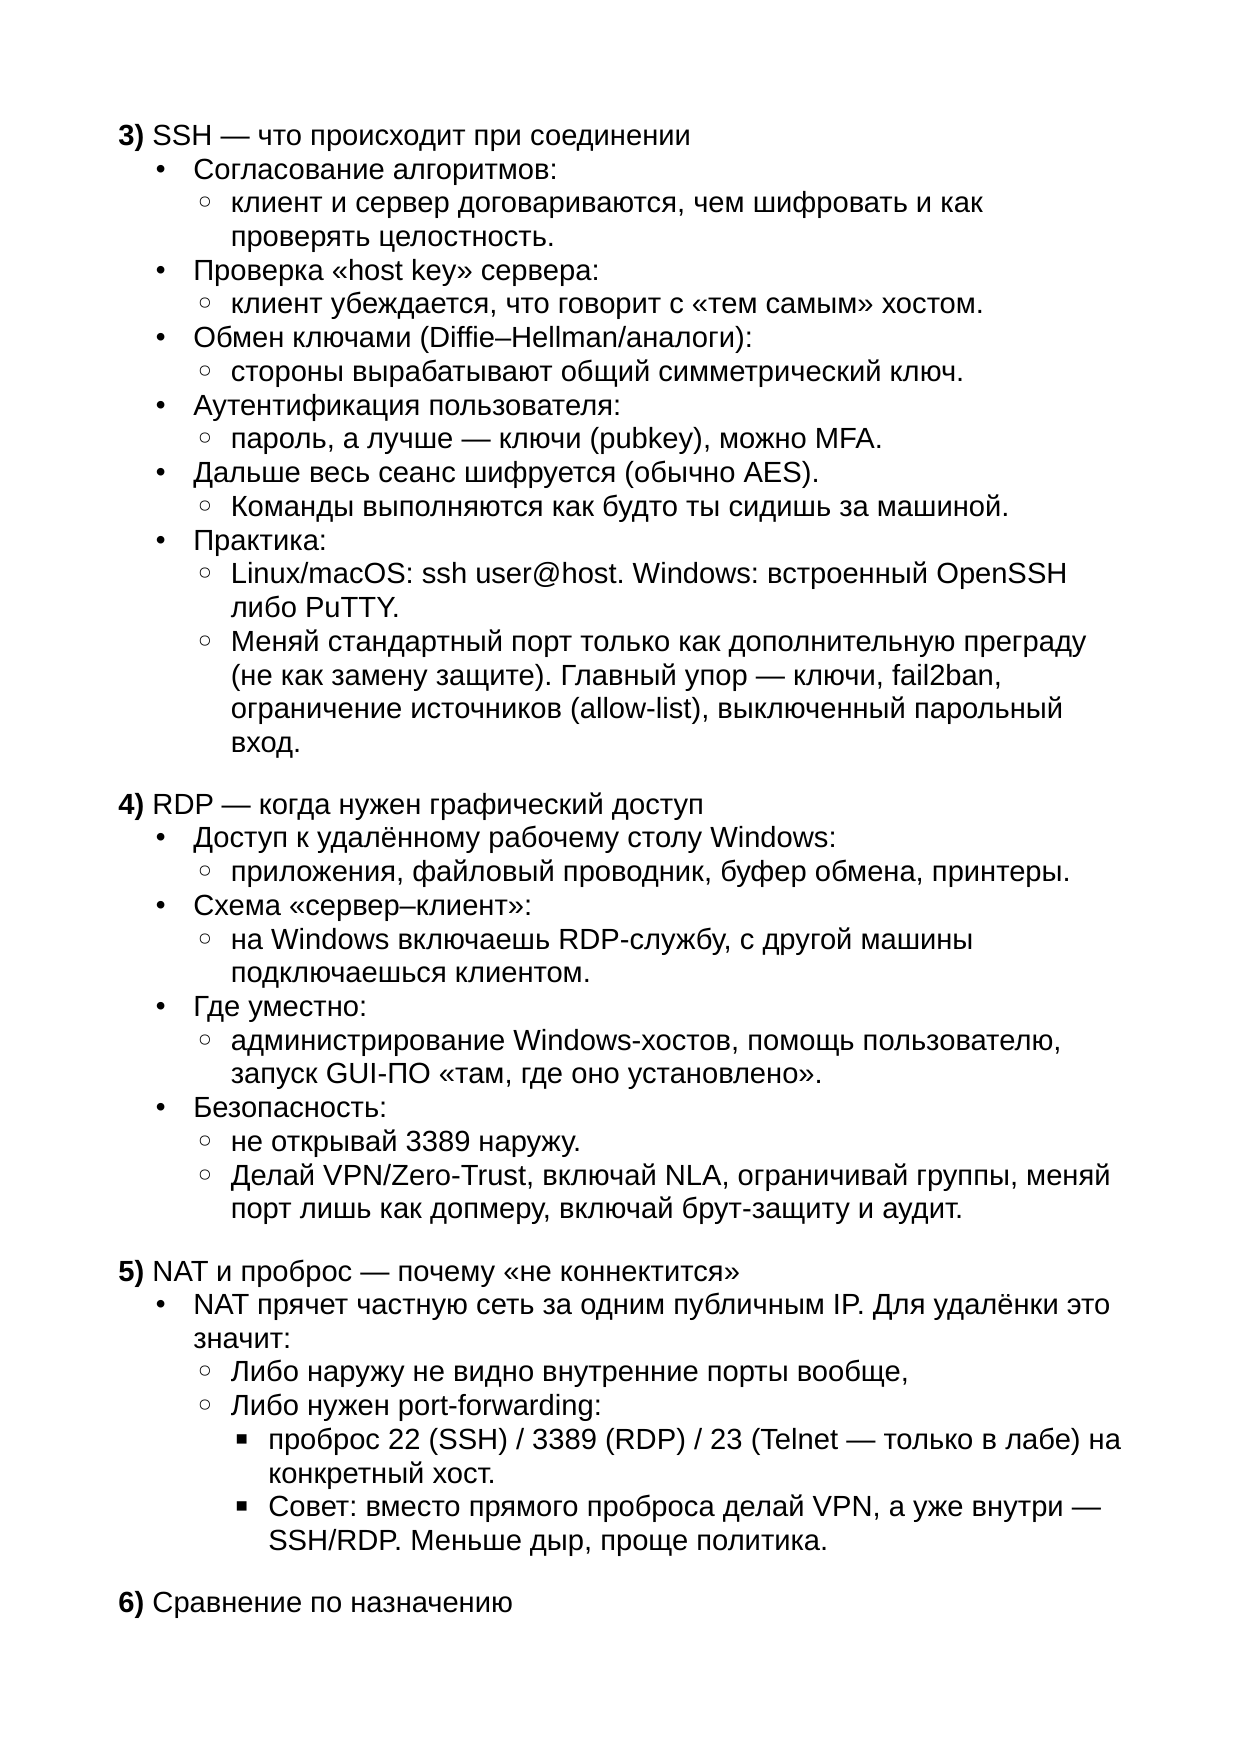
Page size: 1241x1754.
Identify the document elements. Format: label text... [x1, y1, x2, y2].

list не открывай 3389 наружу. [193, 1124, 1122, 1157]
list Делай VPN/Zero-Trust, включай NLA, ограничивай группы, меняй порт лишь как допмеру, включай брут-защиту и аудит. [193, 1157, 1122, 1225]
list Обмен ключами (Diffie–Hellman/аналоги): [156, 320, 1122, 354]
list Аутентификация пользователя: [156, 388, 1122, 421]
list Согласование алгоритмов: [156, 152, 1122, 185]
text 5) NAT и проброс — почему «не коннектится» [118, 1253, 1122, 1287]
list Доступ к удалённому рабочему столу Windows: [156, 820, 1122, 854]
text 3) SSH — что происходит при соединении [118, 118, 1122, 152]
list Либо наружу не видно внутренние порты вообще, [193, 1354, 1122, 1388]
list Где уместно: [156, 989, 1122, 1023]
list Проверка «host key» сервера: [156, 253, 1122, 286]
text 4) RDP — когда нужен графический доступ [118, 787, 1122, 820]
list Команды выполняются как будто ты сидишь за машиной. [193, 489, 1122, 523]
list NAT прячет частную сеть за одним публичным IP. Для удалёнки это значит: [156, 1287, 1122, 1354]
list на Windows включаешь RDP-службу, с другой машины подключаешься клиентом. [193, 922, 1122, 989]
text 6) Сравнение по назначению [118, 1585, 1122, 1619]
list пароль, а лучше — ключи (pubkey), можно MFA. [193, 421, 1122, 455]
list Схема «сервер–клиент»: [156, 888, 1122, 922]
list Linux/macOS: ssh user@host. Windows: встроенный OpenSSH либо PuTTY. [193, 556, 1122, 624]
list стороны вырабатывают общий симметрический ключ. [193, 354, 1122, 388]
list Либо нужен port-forwarding: [193, 1388, 1122, 1422]
list приложения, файловый проводник, буфер обмена, принтеры. [193, 854, 1122, 888]
list администрирование Windows-хостов, помощь пользователю, запуск GUI-ПО «там, где оно установлено». [193, 1023, 1122, 1090]
list Безопасность: [156, 1090, 1122, 1124]
list Практика: [156, 523, 1122, 556]
list проброс 22 (SSH) / 3389 (RDP) / 23 (Telnet — только в лабе) на конкретный хост. [231, 1422, 1122, 1489]
list клиент и сервер договариваются, чем шифровать и как проверять целостность. [193, 185, 1122, 253]
list Дальше весь сеанс шифруется (обычно AES). [156, 455, 1122, 489]
list Меняй стандартный порт только как дополнительную преграду (не как замену защите). Главный упор — ключи, fail2ban, ограничение источников (allow-list), выключенный парольный вход. [193, 624, 1122, 758]
list Совет: вместо прямого проброса делай VPN, а уже внутри — SSH/RDP. Меньше дыр, проще политика. [231, 1489, 1122, 1556]
list клиент убеждается, что говорит с «тем самым» хостом. [193, 286, 1122, 320]
